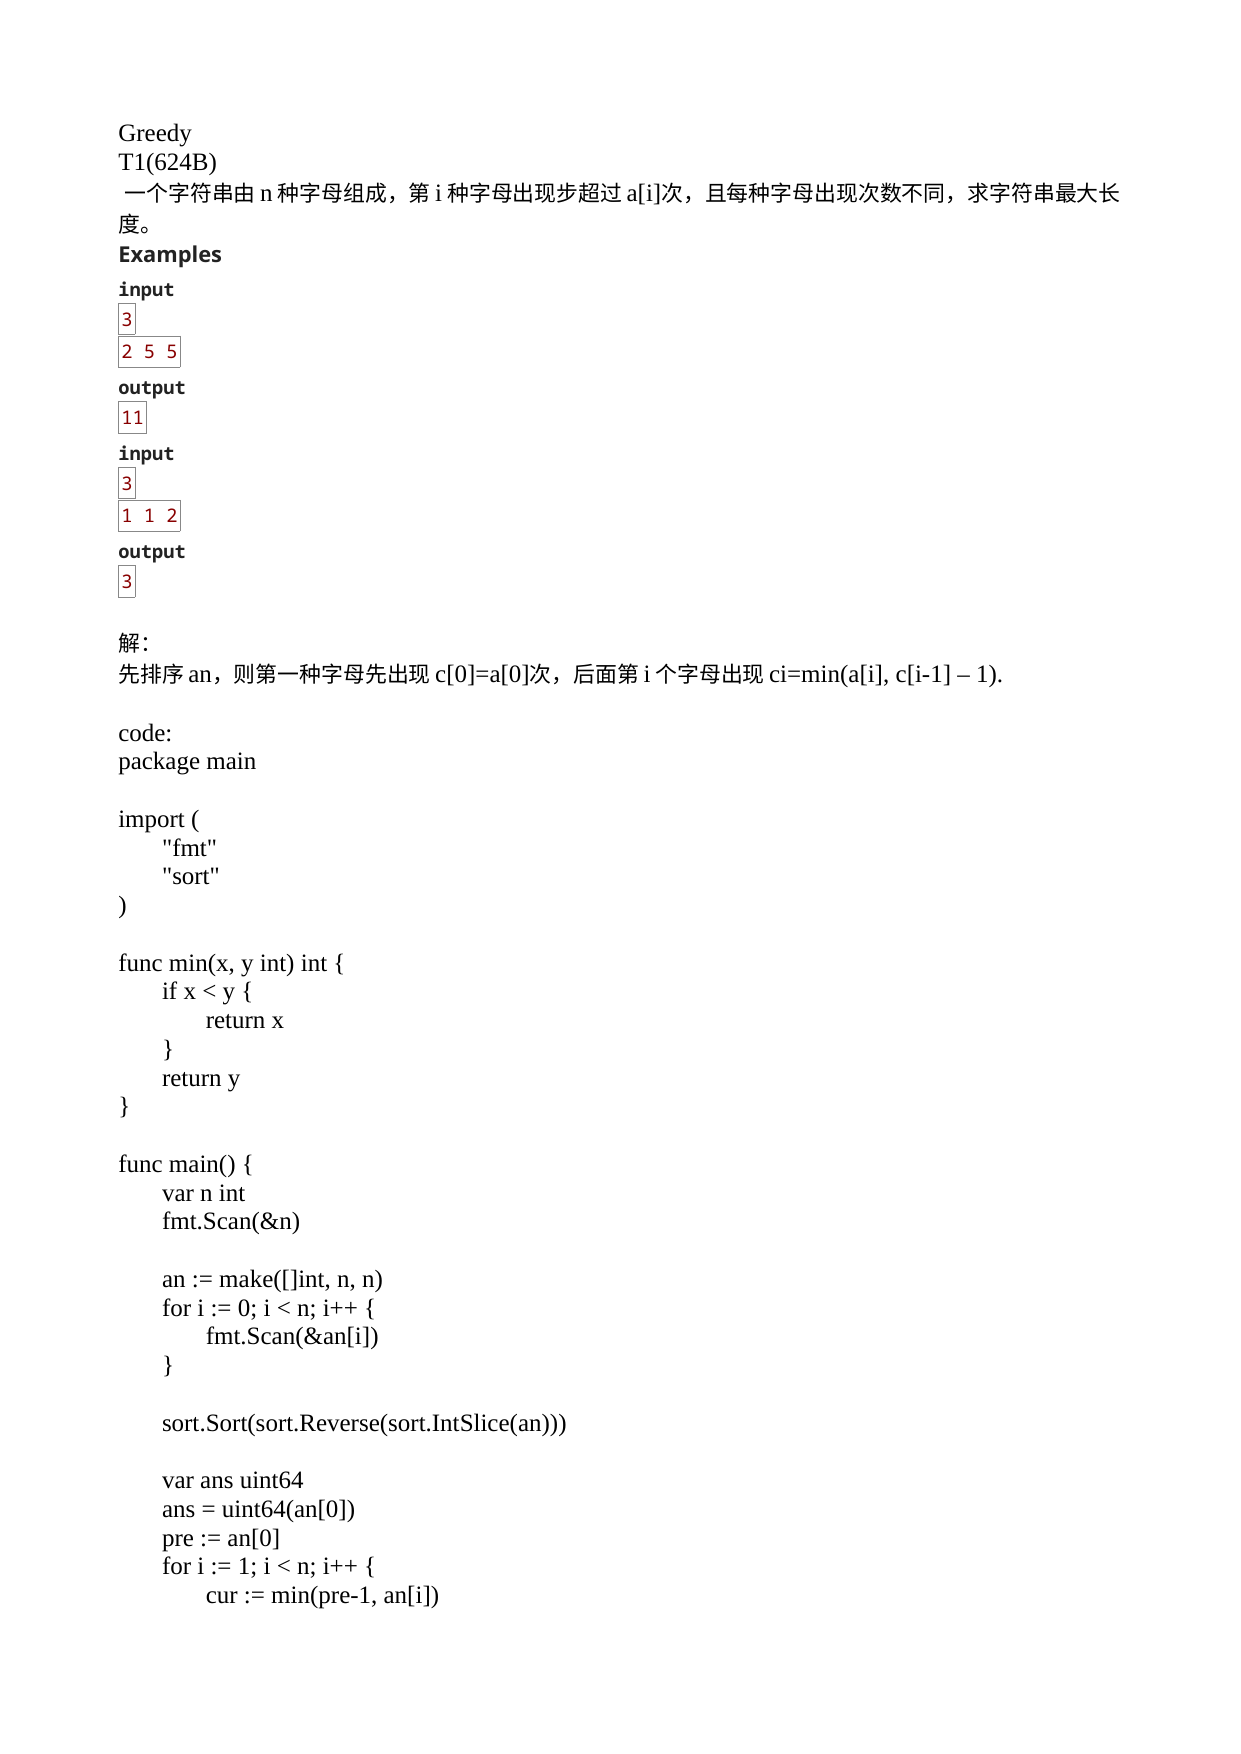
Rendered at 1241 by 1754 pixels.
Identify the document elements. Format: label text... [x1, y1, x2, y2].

text } [118, 1350, 1122, 1379]
text for i := 1; i < n; i++ { [118, 1551, 1122, 1580]
text return x [118, 1005, 1122, 1034]
text for i := 0; i < n; i++ { [118, 1293, 1122, 1321]
text } [118, 1091, 1122, 1120]
text output [118, 531, 1122, 564]
text input [118, 269, 1122, 302]
text [136, 302, 1122, 334]
text 11 [118, 400, 1122, 433]
text output [118, 367, 1122, 400]
text 2 5 5 [118, 334, 1122, 367]
text an := make([]int, n, n) [118, 1264, 1122, 1293]
text Greedy [118, 118, 1122, 147]
text [136, 466, 1122, 498]
text ans = uint64(an[0]) [118, 1494, 1122, 1523]
text } [118, 1034, 1122, 1063]
text 先排序an，则第一种字母先出现c[0]=a[0]次，后面第i个字母出现ci=min(a[i], c[i-1] – 1). [118, 657, 1122, 689]
text func main() { [118, 1149, 1122, 1178]
text 3 [119, 304, 135, 334]
text func min(x, y int) int { [118, 948, 1122, 976]
text input [118, 433, 1122, 466]
text 一个字符串由n种字母组成，第i种字母出现步超过a[i]次，且每种字母出现次数不同，求字符串最大长度。 [118, 176, 1122, 239]
text 3 [118, 564, 1122, 597]
text var n int [118, 1178, 1122, 1206]
text "fmt" [118, 833, 1122, 861]
text 3 [119, 468, 135, 498]
text import ( [118, 804, 1122, 833]
text if x < y { [118, 976, 1122, 1005]
text 解： [118, 626, 1122, 657]
text fmt.Scan(&n) [118, 1206, 1122, 1235]
text pre := an[0] [118, 1523, 1122, 1551]
text 1 1 2 [118, 498, 1122, 531]
text package main [118, 746, 1122, 775]
text T1(624B) [118, 147, 1122, 176]
text var ans uint64 [118, 1465, 1122, 1494]
text return y [118, 1063, 1122, 1091]
text Examples [118, 239, 1122, 269]
text code: [118, 718, 1122, 746]
text "sort" [118, 861, 1122, 890]
text ) [118, 890, 1122, 919]
text fmt.Scan(&an[i]) [118, 1321, 1122, 1350]
text sort.Sort(sort.Reverse(sort.IntSlice(an))) [118, 1408, 1122, 1436]
text cur := min(pre-1, an[i]) [118, 1580, 1122, 1609]
